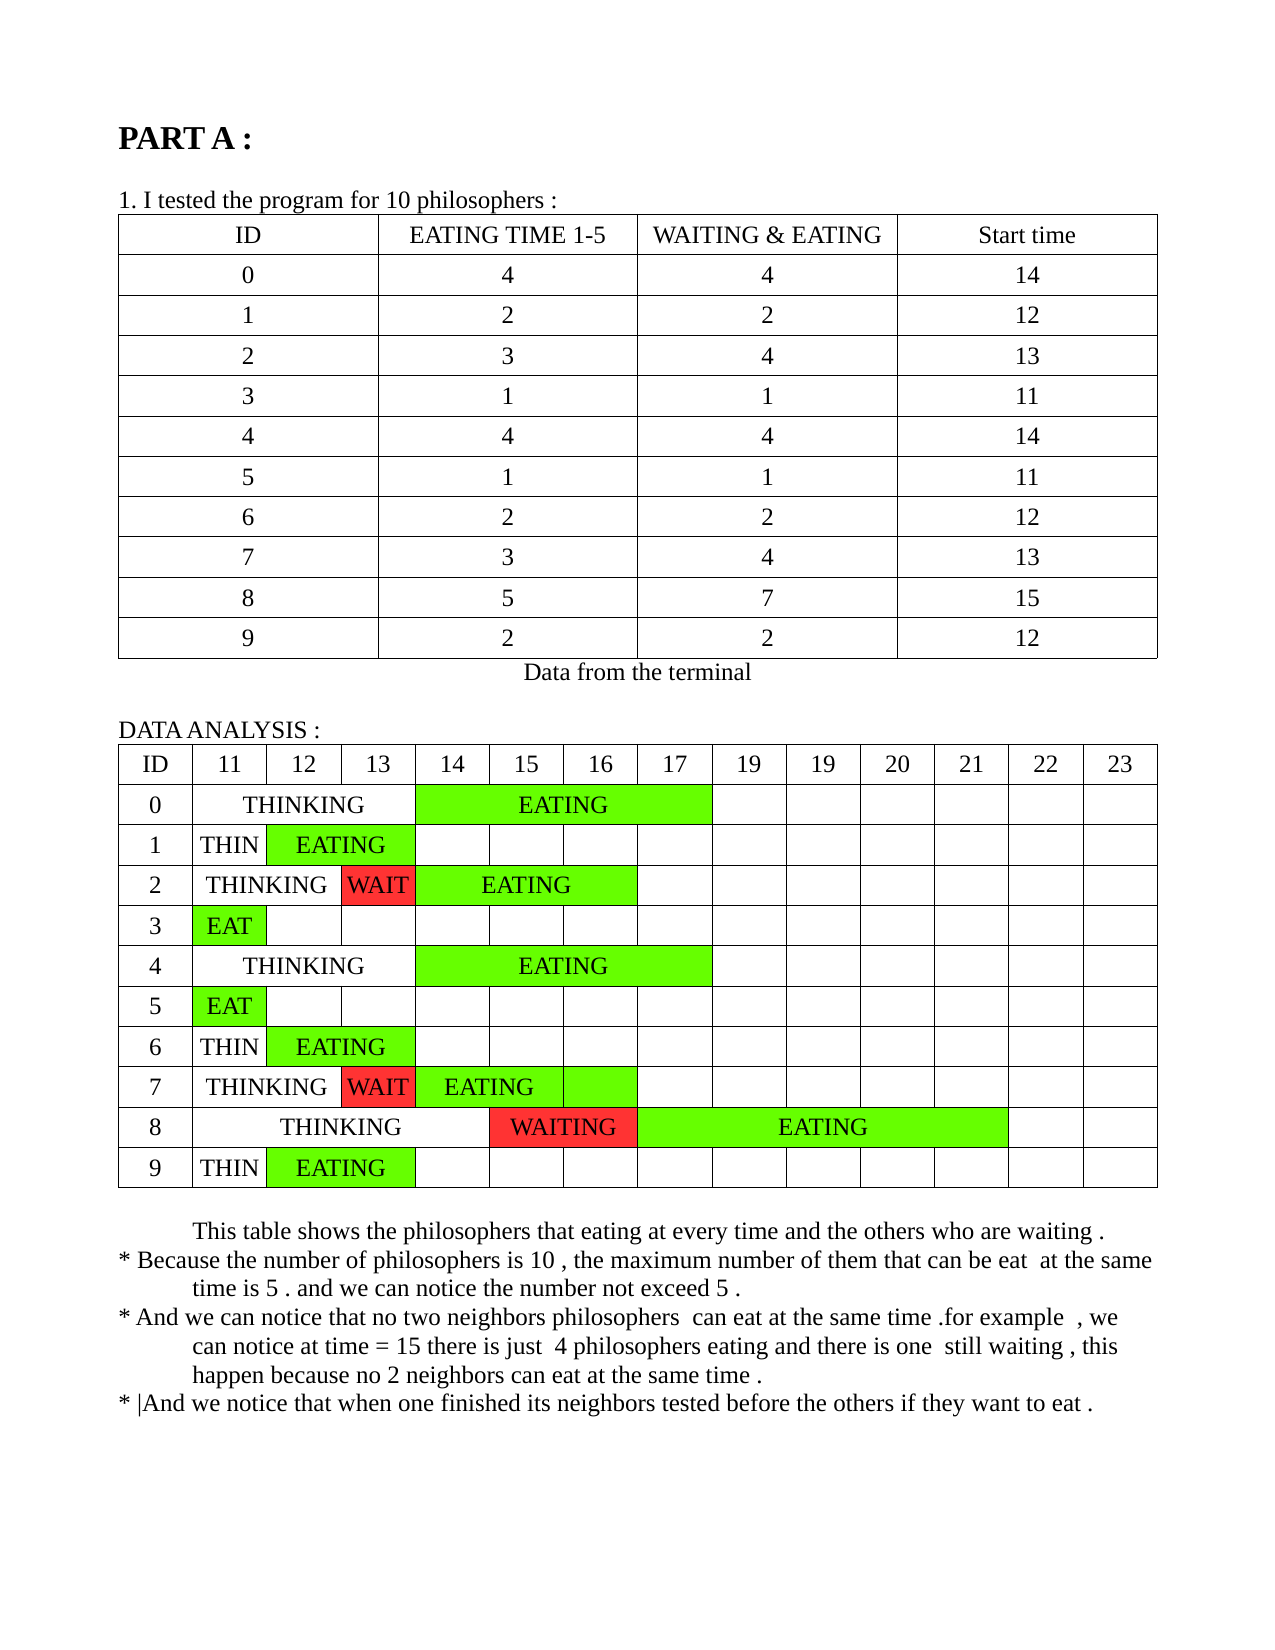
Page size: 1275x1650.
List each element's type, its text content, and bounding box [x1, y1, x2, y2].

table_cell [935, 987, 1008, 1026]
table_header 13 [342, 745, 415, 784]
table_cell [1009, 987, 1083, 1026]
table_cell [1084, 785, 1157, 824]
text 1. I tested the program for 10 philosophers : [118, 185, 1157, 214]
table_cell [1009, 785, 1083, 824]
table_cell 5 [119, 987, 192, 1026]
table_cell [935, 946, 1008, 986]
table_cell 1 [638, 376, 897, 416]
table_cell EATING [267, 825, 415, 865]
table_cell 2 [638, 296, 897, 335]
table_cell WAIT [342, 1067, 415, 1107]
table_cell 3 [379, 336, 637, 375]
table_cell [1084, 825, 1157, 865]
table_cell [935, 1067, 1008, 1107]
table_cell EATING [416, 946, 712, 986]
text This table shows the philosophers that eating at every time and the others who are waiting . [118, 1216, 1157, 1245]
table_cell EATING [416, 785, 712, 824]
table_cell [713, 825, 786, 865]
table_cell 5 [379, 578, 637, 617]
table_cell 2 [638, 497, 897, 536]
table_cell [1009, 825, 1083, 865]
table_cell [416, 1027, 489, 1066]
table_header ID [119, 745, 192, 784]
table_cell 12 [898, 497, 1157, 536]
table_cell [935, 785, 1008, 824]
table_cell 6 [119, 497, 378, 536]
table_cell [1084, 1027, 1157, 1066]
table_cell THIN [193, 1027, 266, 1066]
table_cell [1009, 1067, 1083, 1107]
table_cell 4 [638, 255, 897, 294]
table_cell 1 [119, 296, 378, 335]
text DATA ANALYSIS : [118, 715, 1157, 744]
table_cell [861, 825, 934, 865]
text PART A : [118, 118, 1157, 156]
table_cell 12 [898, 296, 1157, 335]
table_cell 2 [379, 296, 637, 335]
table_cell [713, 987, 786, 1026]
table_header 19 [713, 745, 786, 784]
table_cell EATING [416, 866, 637, 905]
table_cell EATING [638, 1108, 1008, 1147]
table_cell 13 [898, 537, 1157, 577]
table_header 21 [935, 745, 1008, 784]
table_cell [1084, 987, 1157, 1026]
table_cell [861, 1148, 934, 1187]
table_cell 1 [638, 457, 897, 496]
table_cell EAT [193, 906, 266, 945]
table_cell [416, 825, 489, 865]
table_cell [490, 906, 563, 945]
table_cell 1 [379, 376, 637, 416]
table_cell 14 [898, 417, 1157, 456]
table_cell [564, 987, 637, 1026]
table_cell 0 [119, 255, 378, 294]
table_header Start time [898, 215, 1157, 254]
table_cell [935, 825, 1008, 865]
table_cell [267, 906, 341, 945]
table_cell [564, 825, 637, 865]
table_cell [416, 906, 489, 945]
table_cell [638, 906, 712, 945]
table_cell [564, 906, 637, 945]
table_cell 11 [898, 457, 1157, 496]
table_cell 3 [119, 376, 378, 416]
table_cell EATING [267, 1027, 415, 1066]
table_cell [638, 1148, 712, 1187]
table_cell 2 [638, 618, 897, 657]
table_header 11 [193, 745, 266, 784]
table_cell 12 [898, 618, 1157, 657]
table_header 19 [787, 745, 860, 784]
table_header WAITING & EATING [638, 215, 897, 254]
table_cell [935, 1027, 1008, 1066]
table_cell [787, 825, 860, 865]
table_cell 4 [379, 255, 637, 294]
table_cell [638, 825, 712, 865]
table_cell 1 [379, 457, 637, 496]
table_cell THIN [193, 825, 266, 865]
table_cell 2 [379, 618, 637, 657]
table_cell [1084, 1148, 1157, 1187]
table_cell [861, 1027, 934, 1066]
table_cell 7 [119, 1067, 192, 1107]
table_cell EATING [416, 1067, 563, 1107]
table_cell [713, 1067, 786, 1107]
table_cell 2 [119, 336, 378, 375]
table_cell 4 [379, 417, 637, 456]
text * |And we notice that when one finished its neighbors tested before the others if they want to eat . [118, 1388, 1157, 1417]
table_cell [713, 785, 786, 824]
table_cell [490, 987, 563, 1026]
table_cell 8 [119, 578, 378, 617]
table_cell 5 [119, 457, 378, 496]
table_cell EATING [267, 1148, 415, 1187]
table_cell [861, 1067, 934, 1107]
table_cell [416, 987, 489, 1026]
table_cell [416, 1148, 489, 1187]
table_cell [1084, 946, 1157, 986]
table_cell 3 [119, 906, 192, 945]
table_cell [787, 785, 860, 824]
table_cell 15 [898, 578, 1157, 617]
table_cell [490, 1148, 563, 1187]
table_cell [1009, 866, 1083, 905]
table_cell 4 [638, 417, 897, 456]
table_cell THIN [193, 1148, 266, 1187]
table_cell 4 [119, 946, 192, 986]
table_cell EAT [193, 987, 266, 1026]
table_cell [342, 906, 415, 945]
table_cell [342, 987, 415, 1026]
table_cell [1084, 1067, 1157, 1107]
table_cell 4 [638, 537, 897, 577]
table_cell [490, 1027, 563, 1066]
text * And we can notice that no two neighbors philosophers can eat at the same time .for example , we can notice at time = 15 there is just 4 philosophers eating and there is one still waiting , this happen because no 2 neighbors can eat at the same time . [118, 1302, 1157, 1388]
table_cell [267, 987, 341, 1026]
table_cell [787, 1148, 860, 1187]
text Data from the terminal [118, 659, 1157, 686]
table_header 17 [638, 745, 712, 784]
table_cell 3 [379, 537, 637, 577]
table_cell [787, 1067, 860, 1107]
table_cell 4 [638, 336, 897, 375]
table_cell 8 [119, 1108, 192, 1147]
table_header 14 [416, 745, 489, 784]
table_cell [638, 866, 712, 905]
table_cell [1009, 1027, 1083, 1066]
table_cell THINKING [193, 1108, 489, 1147]
table_cell [638, 1027, 712, 1066]
table_cell [713, 906, 786, 945]
table_cell [861, 987, 934, 1026]
table_cell [1009, 1108, 1083, 1147]
table_cell [1009, 906, 1083, 945]
table_cell [638, 1067, 712, 1107]
table_cell THINKING [193, 1067, 341, 1107]
table_cell [1009, 946, 1083, 986]
table_cell THINKING [193, 866, 341, 905]
table_cell 2 [379, 497, 637, 536]
table_cell [564, 1027, 637, 1066]
table_header 22 [1009, 745, 1083, 784]
text * Because the number of philosophers is 10 , the maximum number of them that can be eat at the same time is 5 . and we can notice the number not exceed 5 . [118, 1245, 1157, 1302]
table_cell 14 [898, 255, 1157, 294]
table_cell [713, 866, 786, 905]
table_cell [787, 987, 860, 1026]
table_cell [787, 1027, 860, 1066]
table_header 15 [490, 745, 563, 784]
table_cell [638, 987, 712, 1026]
table_cell 6 [119, 1027, 192, 1066]
table_header 20 [861, 745, 934, 784]
table_cell [935, 906, 1008, 945]
table_cell WAIT [342, 866, 415, 905]
table_cell 9 [119, 1148, 192, 1187]
table_cell [1009, 1148, 1083, 1187]
table_cell [1084, 1108, 1157, 1147]
table_cell 9 [119, 618, 378, 657]
table_cell 13 [898, 336, 1157, 375]
table_cell 7 [119, 537, 378, 577]
table_cell [861, 866, 934, 905]
table_cell 4 [119, 417, 378, 456]
table_cell 0 [119, 785, 192, 824]
table_cell [490, 825, 563, 865]
table_header 16 [564, 745, 637, 784]
table_cell THINKING [193, 946, 415, 986]
table_cell [787, 946, 860, 986]
table_header 23 [1084, 745, 1157, 784]
table_cell THINKING [193, 785, 415, 824]
table_header ID [119, 215, 378, 254]
table_header 12 [267, 745, 341, 784]
table_cell [787, 906, 860, 945]
table_cell [861, 785, 934, 824]
table_cell 11 [898, 376, 1157, 416]
table_cell 1 [119, 825, 192, 865]
table_cell [861, 906, 934, 945]
table_cell 2 [119, 866, 192, 905]
table_cell [787, 866, 860, 905]
table_cell [935, 1148, 1008, 1187]
table_cell [713, 1027, 786, 1066]
table_cell [1084, 866, 1157, 905]
table_cell [564, 1148, 637, 1187]
table_cell [861, 946, 934, 986]
table_header EATING TIME 1-5 [379, 215, 637, 254]
table_cell [713, 1148, 786, 1187]
table_cell WAITING [490, 1108, 637, 1147]
table_cell [935, 866, 1008, 905]
table_cell [713, 946, 786, 986]
table_cell [1084, 906, 1157, 945]
table_cell [564, 1067, 637, 1107]
table_cell 7 [638, 578, 897, 617]
